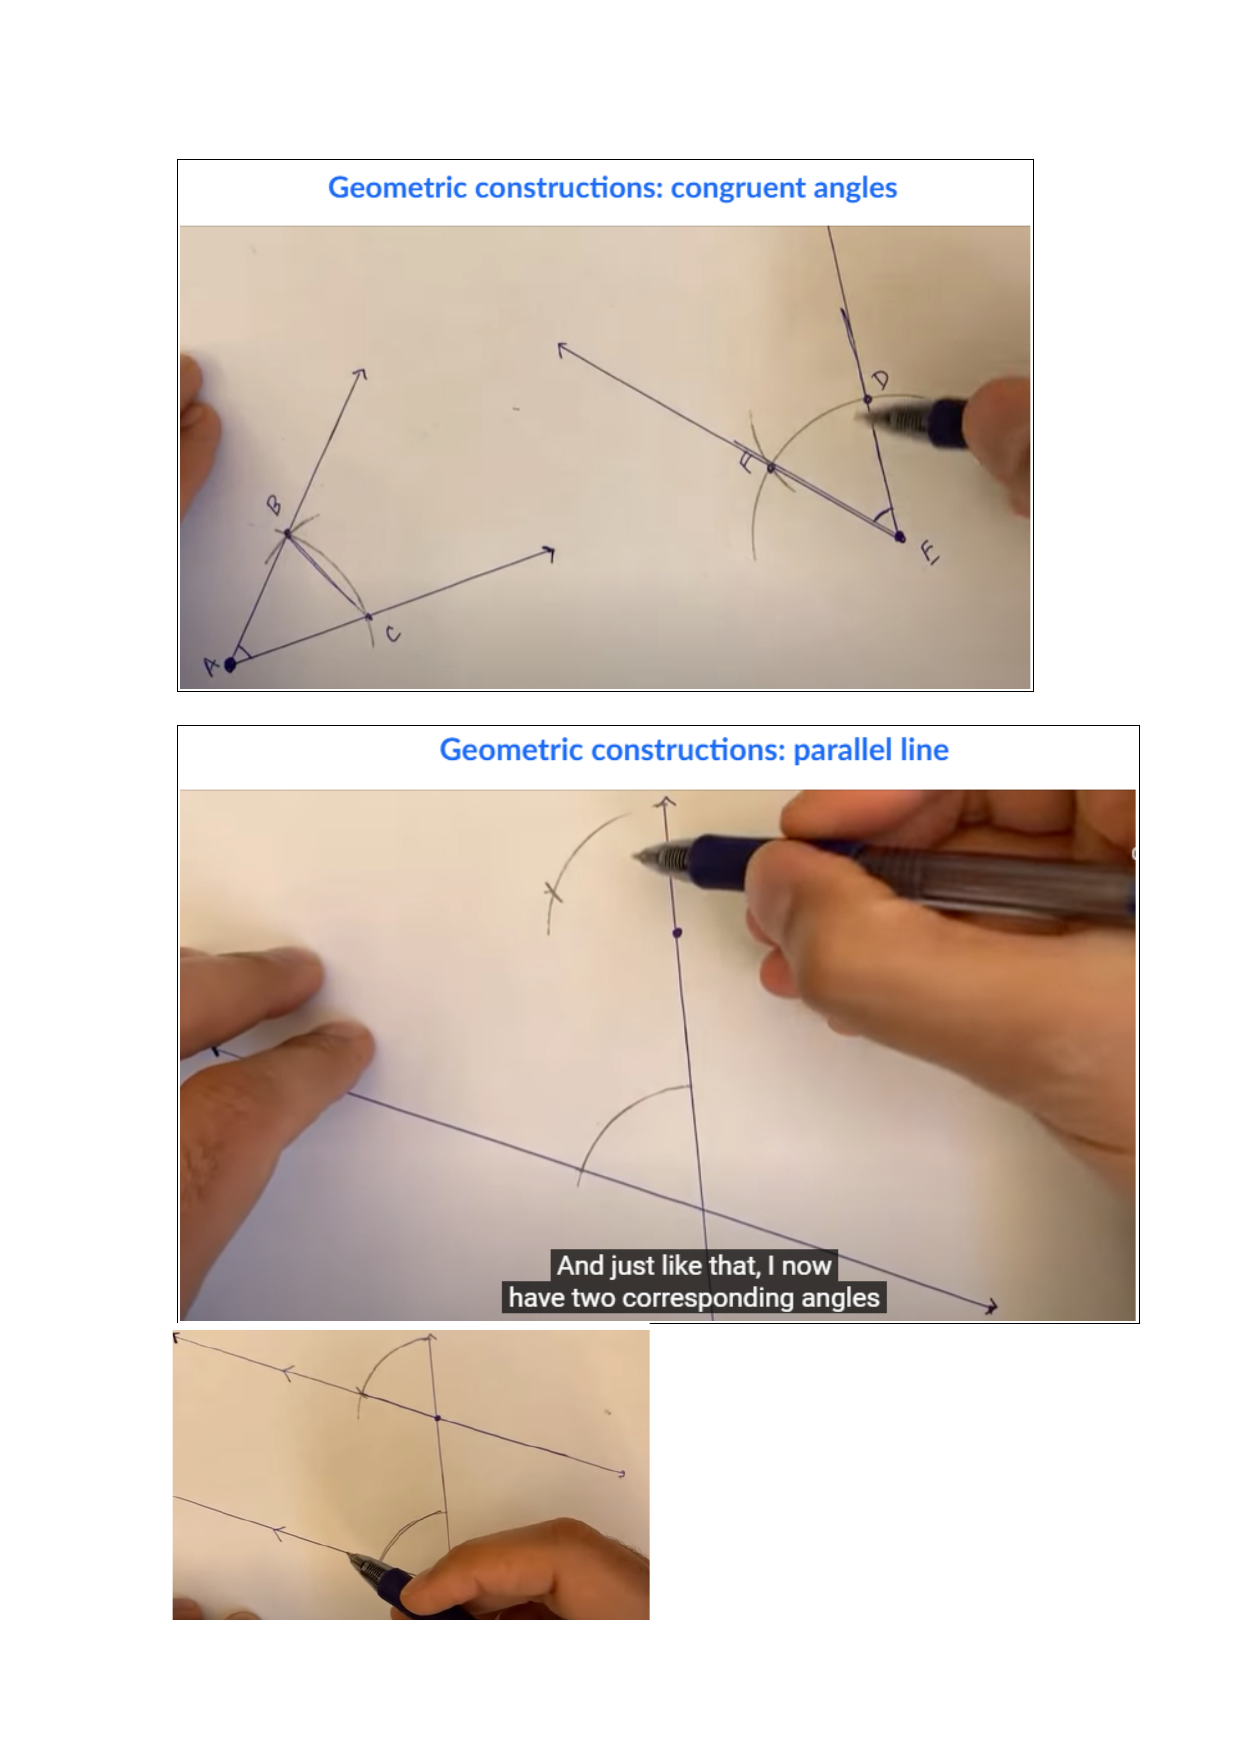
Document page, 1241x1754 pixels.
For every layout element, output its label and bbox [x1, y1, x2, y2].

picture [180, 727, 1136, 1321]
picture [180, 161, 1031, 689]
picture [172, 1323, 650, 1620]
